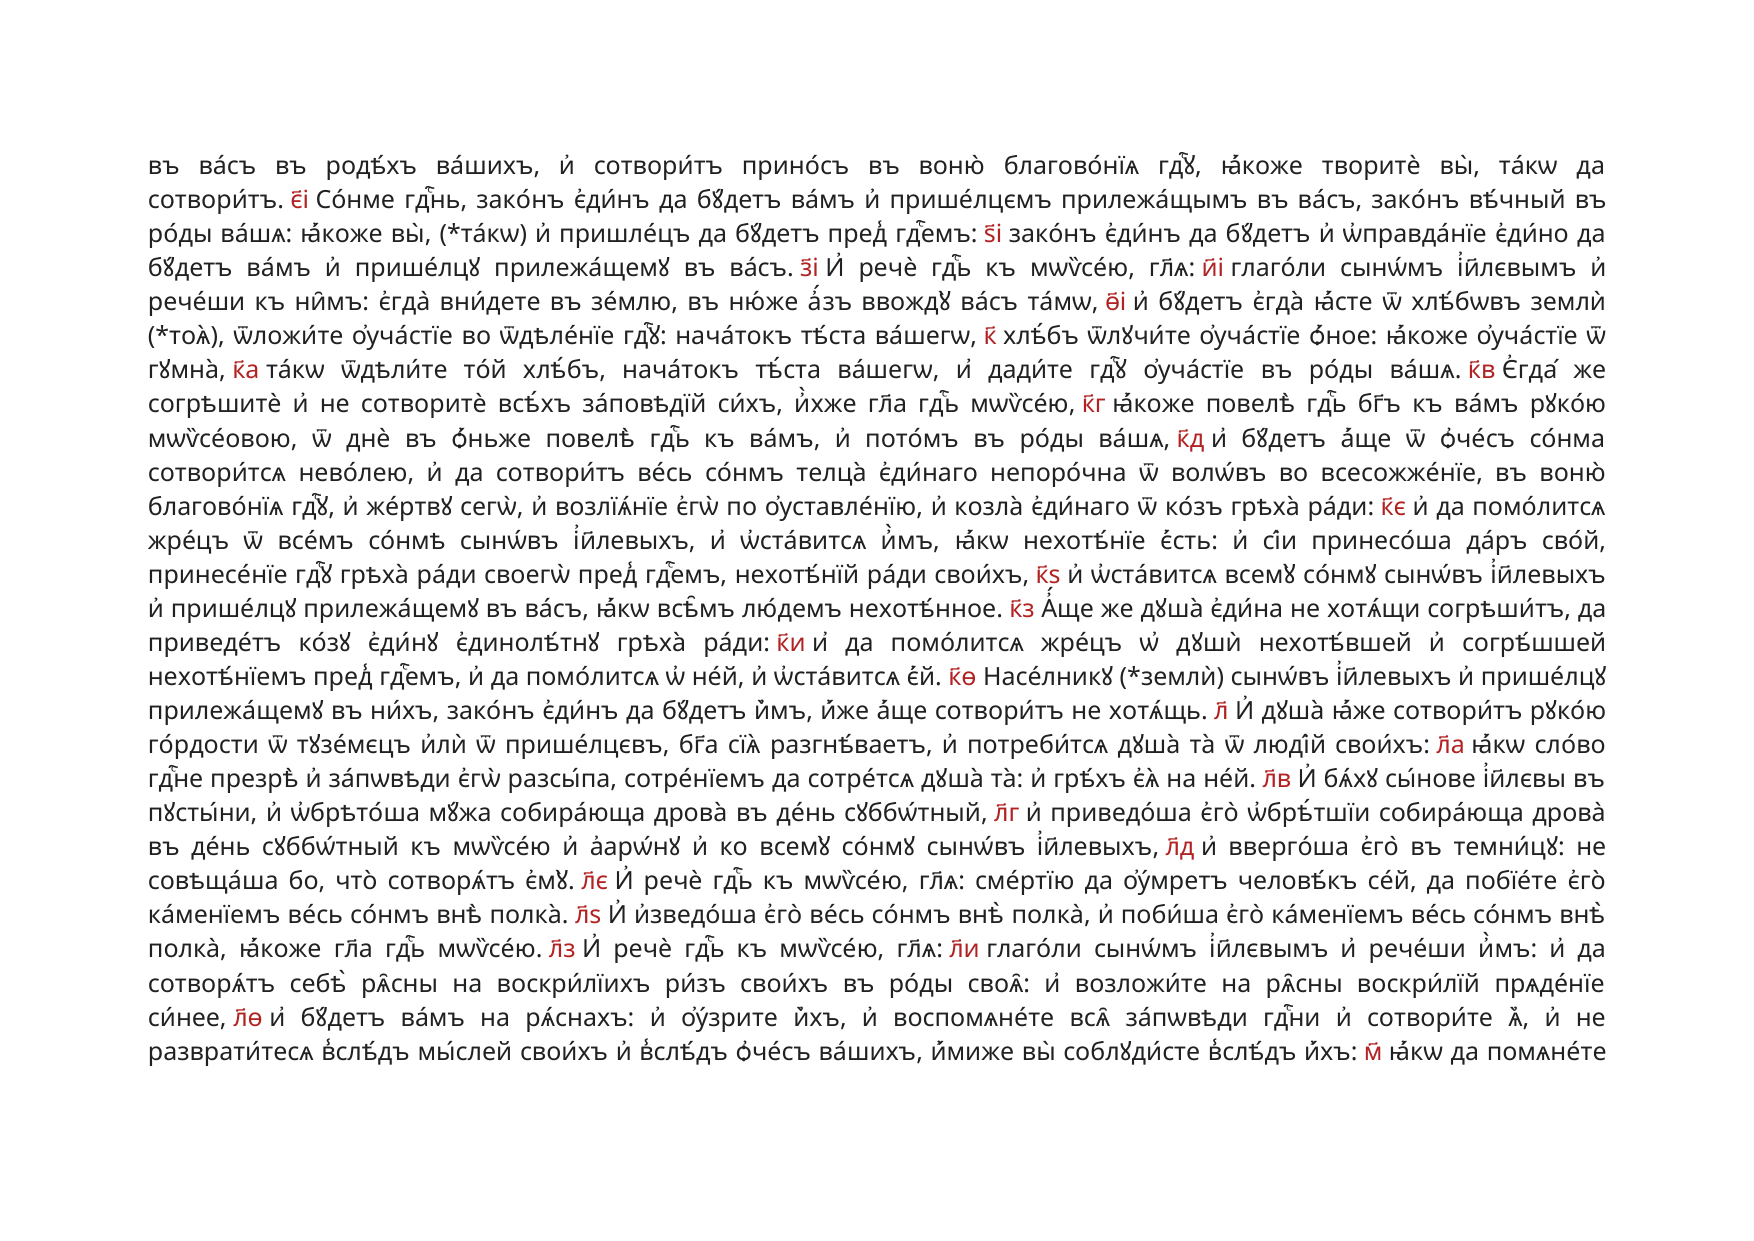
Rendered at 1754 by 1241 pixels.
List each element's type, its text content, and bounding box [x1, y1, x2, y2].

text въ ва́съ въ родѣ́хъ ва́шихъ, и҆ сотвори́тъ прино́съ въ воню̀ благово́нїѧ гдⷭ҇ꙋ, ꙗ҆́коже творитѐ вы̀, та́кѡ да сотвори́тъ. є҃і Со́нме гдⷭ҇нь, зако́нъ є҆ди́нъ да бꙋ́детъ ва́мъ и҆ прише́лцємъ прилежа́щымъ въ ва́съ, зако́нъ вѣ́чный въ ро́ды ва́шѧ: ꙗ҆́коже вы̀, (*та́кѡ) и҆ пришле́цъ да бꙋ́детъ пред̾ гдⷭ҇емъ: ѕ҃і зако́нъ є҆ди́нъ да бꙋ́детъ и҆ ѡ҆правда́нїе є҆ди́но да бꙋ́детъ ва́мъ и҆ прише́лцꙋ прилежа́щемꙋ въ ва́съ. з҃і И҆ речѐ гдⷭ҇ь къ мѡѷсе́ю, гл҃ѧ: и҃і глаго́ли сынѡ́мъ і҆и҃лєвымъ и҆ рече́ши къ ни̑мъ: є҆гда̀ вни́дете въ зе́млю, въ ню́же а҆́зъ ввождꙋ̀ ва́съ та́мѡ, ѳ҃і и҆ бꙋ́детъ є҆гда̀ ꙗ҆́сте ѿ хлѣ́бѡвъ землѝ (*тоѧ̀), ѿложи́те ѹ҆ча́стїе во ѿдѣле́нїе гдⷭ҇ꙋ: нача́токъ тѣ́ста ва́шегѡ, к҃ хлѣ́бъ ѿлꙋчи́те ѹ҆ча́стїе ѻ҆́ное: ꙗ҆́коже ѹ҆ча́стїе ѿ гꙋмна̀, к҃а та́кѡ ѿдѣли́те то́й хлѣ́бъ, нача́токъ тѣ́ста ва́шегѡ, и҆ дади́те гдⷭ҇ꙋ ѹ҆ча́стїе въ ро́ды ва́шѧ. к҃в Є҆гда́ же согрѣшитѐ и҆ не сотворитѐ всѣ́хъ за́повѣдїй си́хъ, и҆̀хже гл҃а гдⷭ҇ь мѡѷсе́ю, к҃г ꙗ҆́коже повелѣ̀ гдⷭ҇ь бг҃ъ къ ва́мъ рꙋко́ю мѡѷсе́овою, ѿ днѐ въ ѻ҆́ньже повелѣ̀ гдⷭ҇ь къ ва́мъ, и҆ пото́мъ въ ро́ды ва́шѧ, к҃д и҆ бꙋ́детъ а҆́ще ѿ ѻ҆че́съ со́нма сотвори́тсѧ нево́лею, и҆ да сотвори́тъ ве́сь со́нмъ телца̀ є҆ди́наго непоро́чна ѿ волѡ́въ во всесожже́нїе, въ воню̀ благово́нїѧ гдⷭ҇ꙋ, и҆ же́ртвꙋ сегѡ̀, и҆ возлїѧ́нїе є҆гѡ̀ по ѹ҆ставле́нїю, и҆ козла̀ є҆ди́наго ѿ ко́зъ грѣха̀ ра́ди: к҃є и҆ да помо́литсѧ жре́цъ ѿ все́мъ со́нмѣ сынѡ́въ і҆и҃левыхъ, и҆ ѡ҆ста́витсѧ и҆̀мъ, ꙗ҆́кѡ нехотѣ́нїе є҆́сть: и҆ сі́и принесо́ша да́ръ сво́й, принесе́нїе гдⷭ҇ꙋ грѣха̀ ра́ди своегѡ̀ пред̾ гдⷭ҇емъ, нехотѣ́нїй ра́ди свои́хъ, к҃ѕ и҆ ѡ҆ста́витсѧ всемꙋ̀ со́нмꙋ сынѡ́въ і҆и҃левыхъ и҆ прише́лцꙋ прилежа́щемꙋ въ ва́съ, ꙗ҆́кѡ всѣ̑мъ лю́демъ нехотѣ́нное. к҃з А҆́ще же дꙋша̀ є҆ди́на не хотѧ́щи согрѣши́тъ, да приведе́тъ ко́зꙋ є҆ди́нꙋ є҆динолѣ́тнꙋ грѣха̀ ра́ди: к҃и и҆ да помо́литсѧ жре́цъ ѡ҆ дꙋшѝ нехотѣ́вшей и҆ согрѣ́шшей нехотѣ́нїемъ пред̾ гдⷭ҇емъ, и҆ да помо́литсѧ ѡ҆ не́й, и҆ ѡ҆ста́витсѧ є҆́й. к҃ѳ Насе́лникꙋ (*землѝ) сынѡ́въ і҆и҃левыхъ и҆ прише́лцꙋ прилежа́щемꙋ въ ни́хъ, зако́нъ є҆ди́нъ да бꙋ́детъ и҆̀мъ, и҆́же а҆́ще сотвори́тъ не хотѧ́щь. л҃ И҆ дꙋша̀ ꙗ҆́же сотвори́тъ рꙋко́ю го́рдости ѿ тꙋзе́мєцъ и҆лѝ ѿ прише́лцєвъ, бг҃а сїѧ̀ разгнѣ́ваетъ, и҆ потреби́тсѧ дꙋша̀ та̀ ѿ люді́й свои́хъ: л҃а ꙗ҆́кѡ сло́во гдⷭ҇не презрѣ̀ и҆ за́пѡвѣди є҆гѡ̀ разсы́па, сотре́нїемъ да сотре́тсѧ дꙋша̀ та̀: и҆ грѣ́хъ є҆ѧ̀ на не́й. л҃в И҆ бѧ́хꙋ сы́нове і҆и҃лєвы въ пꙋсты́ни, и҆ ѡ҆брѣто́ша мꙋ́жа собира́юща дрова̀ въ де́нь сꙋббѡ́тный, л҃г и҆ приведо́ша є҆го̀ ѡ҆брѣ́тшїи собира́юща дрова̀ въ де́нь сꙋббѡ́тный къ мѡѷсе́ю и҆ а҆арѡ́нꙋ и҆ ко всемꙋ̀ со́нмꙋ сынѡ́въ і҆и҃левыхъ, л҃д и҆ вверго́ша є҆го̀ въ темни́цꙋ: не совѣща́ша бо, что̀ сотворѧ́тъ є҆мꙋ̀. л҃є И҆ речѐ гдⷭ҇ь къ мѡѷсе́ю, гл҃ѧ: сме́ртїю да ѹ҆́мретъ человѣ́къ се́й, да побїе́те є҆го̀ ка́менїемъ ве́сь со́нмъ внѣ̀ полка̀. л҃ѕ И҆ и҆зведо́ша є҆го̀ ве́сь со́нмъ внѣ̀ полка̀, и҆ поби́ша є҆го̀ ка́менїемъ ве́сь со́нмъ внѣ̀ полка̀, ꙗ҆́коже гл҃а гдⷭ҇ь мѡѷсе́ю. л҃з И҆ речѐ гдⷭ҇ь къ мѡѷсе́ю, гл҃ѧ: л҃и глаго́ли сынѡ́мъ і҆и҃лєвымъ и҆ рече́ши и҆̀мъ: и҆ да сотворѧ́тъ себѣ̀ рѧ̑сны на воскри́лїихъ ри́зъ свои́хъ въ ро́ды своѧ̑: и҆ возложи́те на рѧ̑сны воскри́лїй прѧде́нїе си́нее, л҃ѳ и҆ бꙋ́детъ ва́мъ на рѧ́снахъ: и҆ ѹ҆́зрите и҆̀хъ, и҆ воспомѧне́те всѧ̑ за́пѡвѣди гдⷭ҇ни и҆ сотвори́те ѧ҆̀, и҆ не разврати́тесѧ в̾слѣ́дъ мы́слей свои́хъ и҆ в̾слѣ́дъ ѻ҆че́съ ва́шихъ, и҆́миже вы̀ соблꙋди́сте в̾слѣ́дъ и҆́хъ: м҃ ꙗ҆́кѡ да помѧне́те [148, 148, 1606, 1067]
